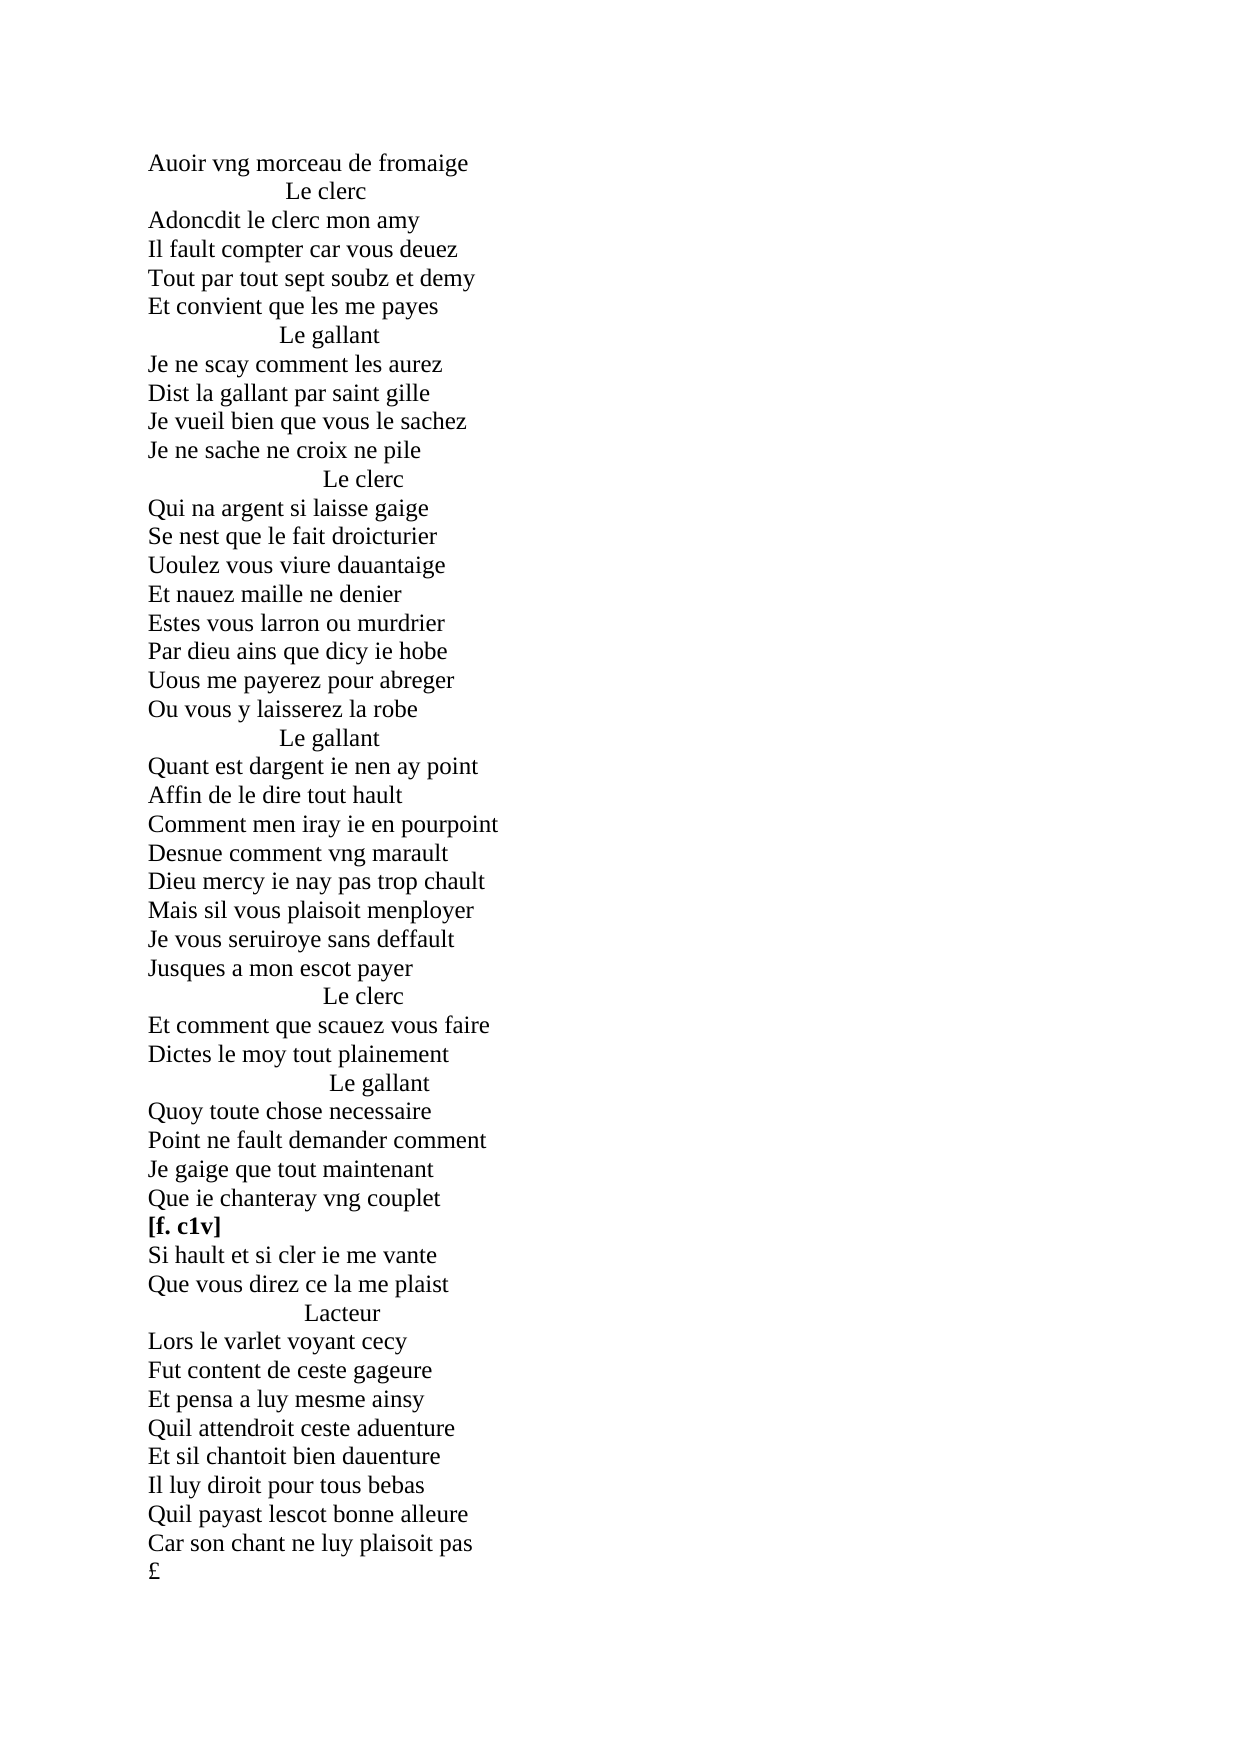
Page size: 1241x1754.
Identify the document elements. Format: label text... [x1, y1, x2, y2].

text Je vueil bien que vous le sachez [148, 406, 1093, 435]
text Tout par tout sept soubz et demy [148, 263, 1093, 291]
text Ou vous y laisserez la robe [148, 694, 1093, 723]
text Point ne fault demander comment [148, 1125, 1093, 1154]
text Si hault et si cler ie me vante [148, 1240, 1093, 1269]
text Le clerc [148, 176, 1093, 205]
text Desnue comment vng marault [148, 838, 1093, 866]
text [f. c1v] [148, 1211, 1093, 1240]
text Lacteur [148, 1298, 1093, 1326]
text Par dieu ains que dicy ie hobe [148, 636, 1093, 665]
text Le gallant [148, 320, 1093, 349]
text £ [148, 1556, 1093, 1585]
text Que ie chanteray vng couplet [148, 1183, 1093, 1211]
text Et pensa a luy mesme ainsy [148, 1384, 1093, 1413]
text Quil attendroit ceste aduenture [148, 1413, 1093, 1441]
text Le clerc [148, 981, 1093, 1010]
text Le clerc [148, 464, 1093, 493]
text Je ne sache ne croix ne pile [148, 435, 1093, 464]
text Jusques a mon escot payer [148, 953, 1093, 981]
text Comment men iray ie en pourpoint [148, 809, 1093, 838]
text Affin de le dire tout hault [148, 780, 1093, 809]
text Le gallant [148, 723, 1093, 751]
text Et comment que scauez vous faire [148, 1010, 1093, 1039]
text Et nauez maille ne denier [148, 579, 1093, 608]
text Se nest que le fait droicturier [148, 521, 1093, 550]
text Uous me payerez pour abreger [148, 665, 1093, 694]
text Adoncdit le clerc mon amy [148, 205, 1093, 234]
text Dist la gallant par saint gille [148, 378, 1093, 406]
text Je gaige que tout maintenant [148, 1154, 1093, 1183]
text Que vous direz ce la me plaist [148, 1269, 1093, 1298]
text Quoy toute chose necessaire [148, 1096, 1093, 1125]
text Je ne scay comment les aurez [148, 349, 1093, 378]
text Et sil chantoit bien dauenture [148, 1441, 1093, 1470]
text Estes vous larron ou murdrier [148, 608, 1093, 636]
text Lors le varlet voyant cecy [148, 1326, 1093, 1355]
text Uoulez vous viure dauantaige [148, 550, 1093, 579]
text Et convient que les me payes [148, 291, 1093, 320]
text Fut content de ceste gageure [148, 1355, 1093, 1384]
text Dieu mercy ie nay pas trop chault [148, 866, 1093, 895]
text Mais sil vous plaisoit menployer [148, 895, 1093, 924]
text Auoir vng morceau de fromaige [148, 148, 1093, 176]
text Il luy diroit pour tous bebas [148, 1470, 1093, 1499]
text Quant est dargent ie nen ay point [148, 751, 1093, 780]
text Car son chant ne luy plaisoit pas [148, 1528, 1093, 1556]
text Quil payast lescot bonne alleure [148, 1499, 1093, 1528]
text Qui na argent si laisse gaige [148, 493, 1093, 521]
text Il fault compter car vous deuez [148, 234, 1093, 263]
text Dictes le moy tout plainement [148, 1039, 1093, 1068]
text Je vous seruiroye sans deffault [148, 924, 1093, 953]
text Le gallant [148, 1068, 1093, 1096]
